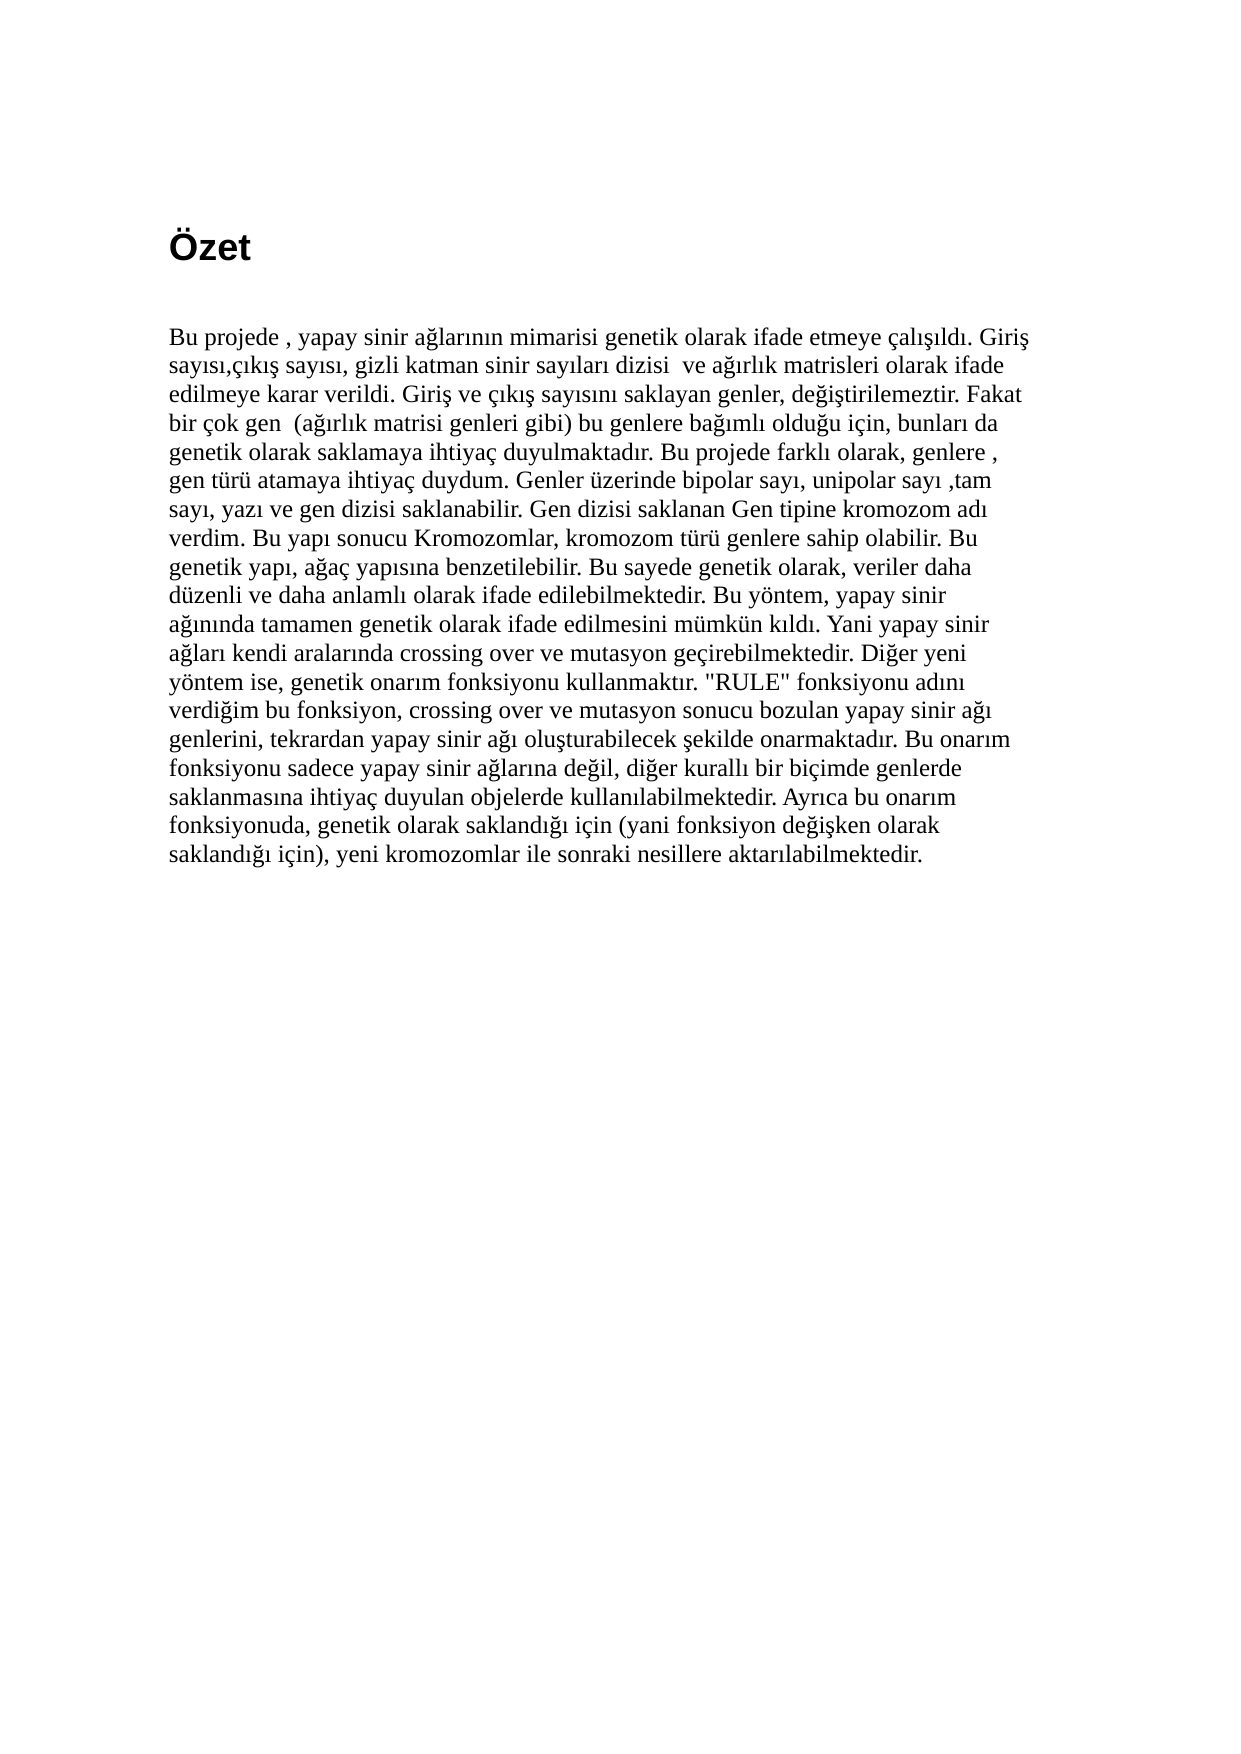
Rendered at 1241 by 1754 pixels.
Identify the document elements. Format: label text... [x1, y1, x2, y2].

subtitle Özet [169, 224, 1034, 268]
text Bu projede , yapay sinir ağlarının mimarisi genetik olarak ifade etmeye çalışıldı. Giriş sayısı,çıkış sayısı, gizli katman sinir sayıları dizisi ve ağırlık matrisleri olarak ifade edilmeye karar verildi. Giriş ve çıkış sayısını saklayan genler, değiştirilemeztir. Fakat bir çok gen (ağırlık matrisi genleri gibi) bu genlere bağımlı olduğu için, bunları da genetik olarak saklamaya ihtiyaç duyulmaktadır. Bu projede farklı olarak, genlere , gen türü atamaya ihtiyaç duydum. Genler üzerinde bipolar sayı, unipolar sayı ,tam sayı, yazı ve gen dizisi saklanabilir. Gen dizisi saklanan Gen tipine kromozom adı verdim. Bu yapı sonucu Kromozomlar, kromozom türü genlere sahip olabilir. Bu genetik yapı, ağaç yapısına benzetilebilir. Bu sayede genetik olarak, veriler daha düzenli ve daha anlamlı olarak ifade edilebilmektedir. Bu yöntem, yapay sinir ağınında tamamen genetik olarak ifade edilmesini mümkün kıldı. Yani yapay sinir ağları kendi aralarında crossing over ve mutasyon geçirebilmektedir. Diğer yeni yöntem ise, genetik onarım fonksiyonu kullanmaktır. "RULE" fonksiyonu adını verdiğim bu fonksiyon, crossing over ve mutasyon sonucu bozulan yapay sinir ağı genlerini, tekrardan yapay sinir ağı oluşturabilecek şekilde onarmaktadır. Bu onarım fonksiyonu sadece yapay sinir ağlarına değil, diğer kurallı bir biçimde genlerde saklanmasına ihtiyaç duyulan objelerde kullanılabilmektedir. Ayrıca bu onarım fonksiyonuda, genetik olarak saklandığı için (yani fonksiyon değişken olarak saklandığı için), yeni kromozomlar ile sonraki nesillere aktarılabilmektedir. [169, 322, 1034, 868]
